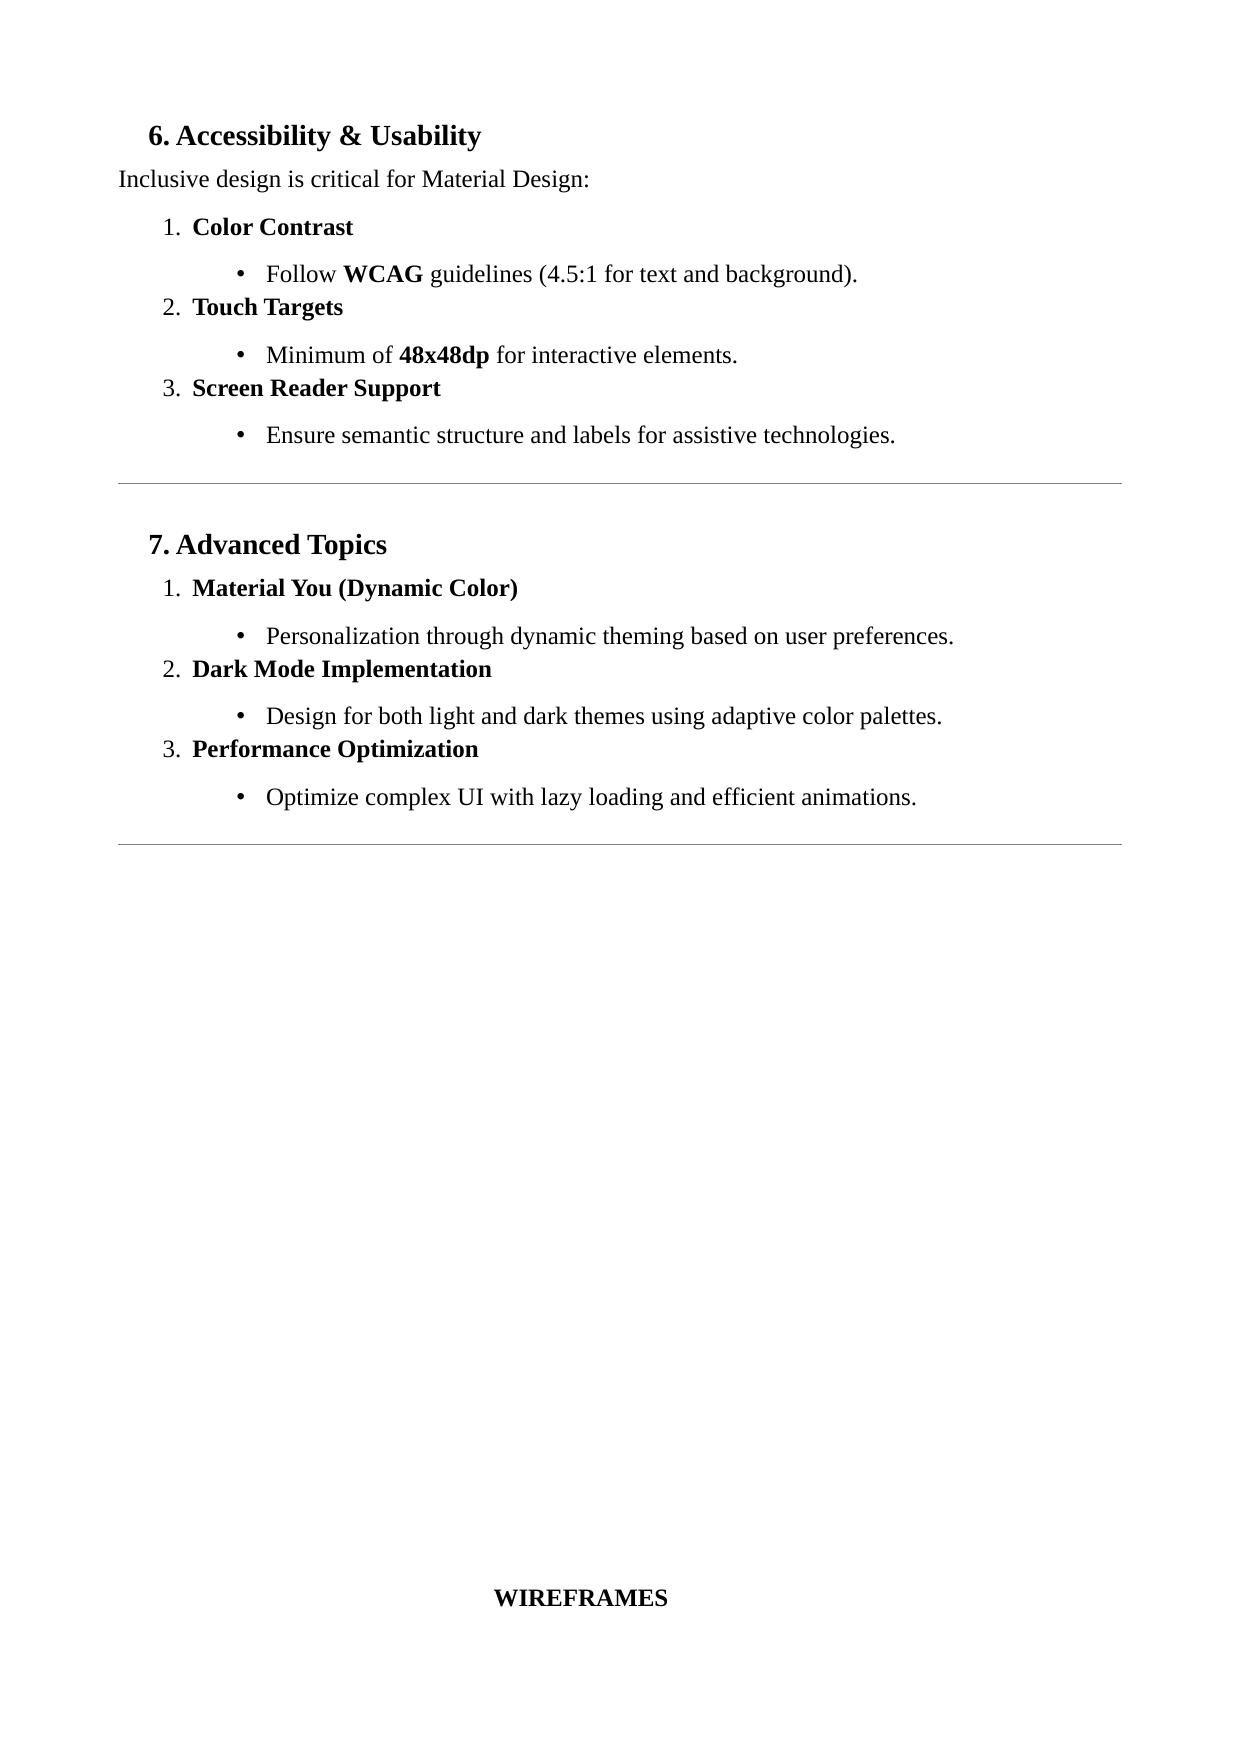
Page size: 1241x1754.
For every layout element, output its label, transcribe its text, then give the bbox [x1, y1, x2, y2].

list Personalization through dynamic theming based on user preferences. [236, 621, 1122, 649]
list Design for both light and dark themes using adaptive color palettes. [236, 701, 1122, 730]
text WIREFRAMES [118, 1583, 1122, 1611]
list Optimize complex UI with lazy loading and efficient animations. [236, 782, 1122, 811]
subtitle ✅ 7. Advanced Topics [118, 527, 1122, 561]
list Color Contrast [162, 212, 1122, 241]
list Performance Optimization [162, 734, 1122, 763]
list Material You (Dynamic Color) [162, 573, 1122, 602]
list Follow WCAG guidelines (4.5:1 for text and background). [236, 259, 1122, 288]
list Touch Targets [162, 292, 1122, 321]
subtitle ✅ 6. Accessibility & Usability [118, 118, 1122, 152]
list Screen Reader Support [162, 373, 1122, 402]
text Inclusive design is critical for Material Design: [118, 164, 1122, 193]
list Minimum of 48x48dp for interactive elements. [236, 340, 1122, 369]
list Dark Mode Implementation [162, 654, 1122, 682]
list Ensure semantic structure and labels for assistive technologies. [236, 421, 1122, 449]
